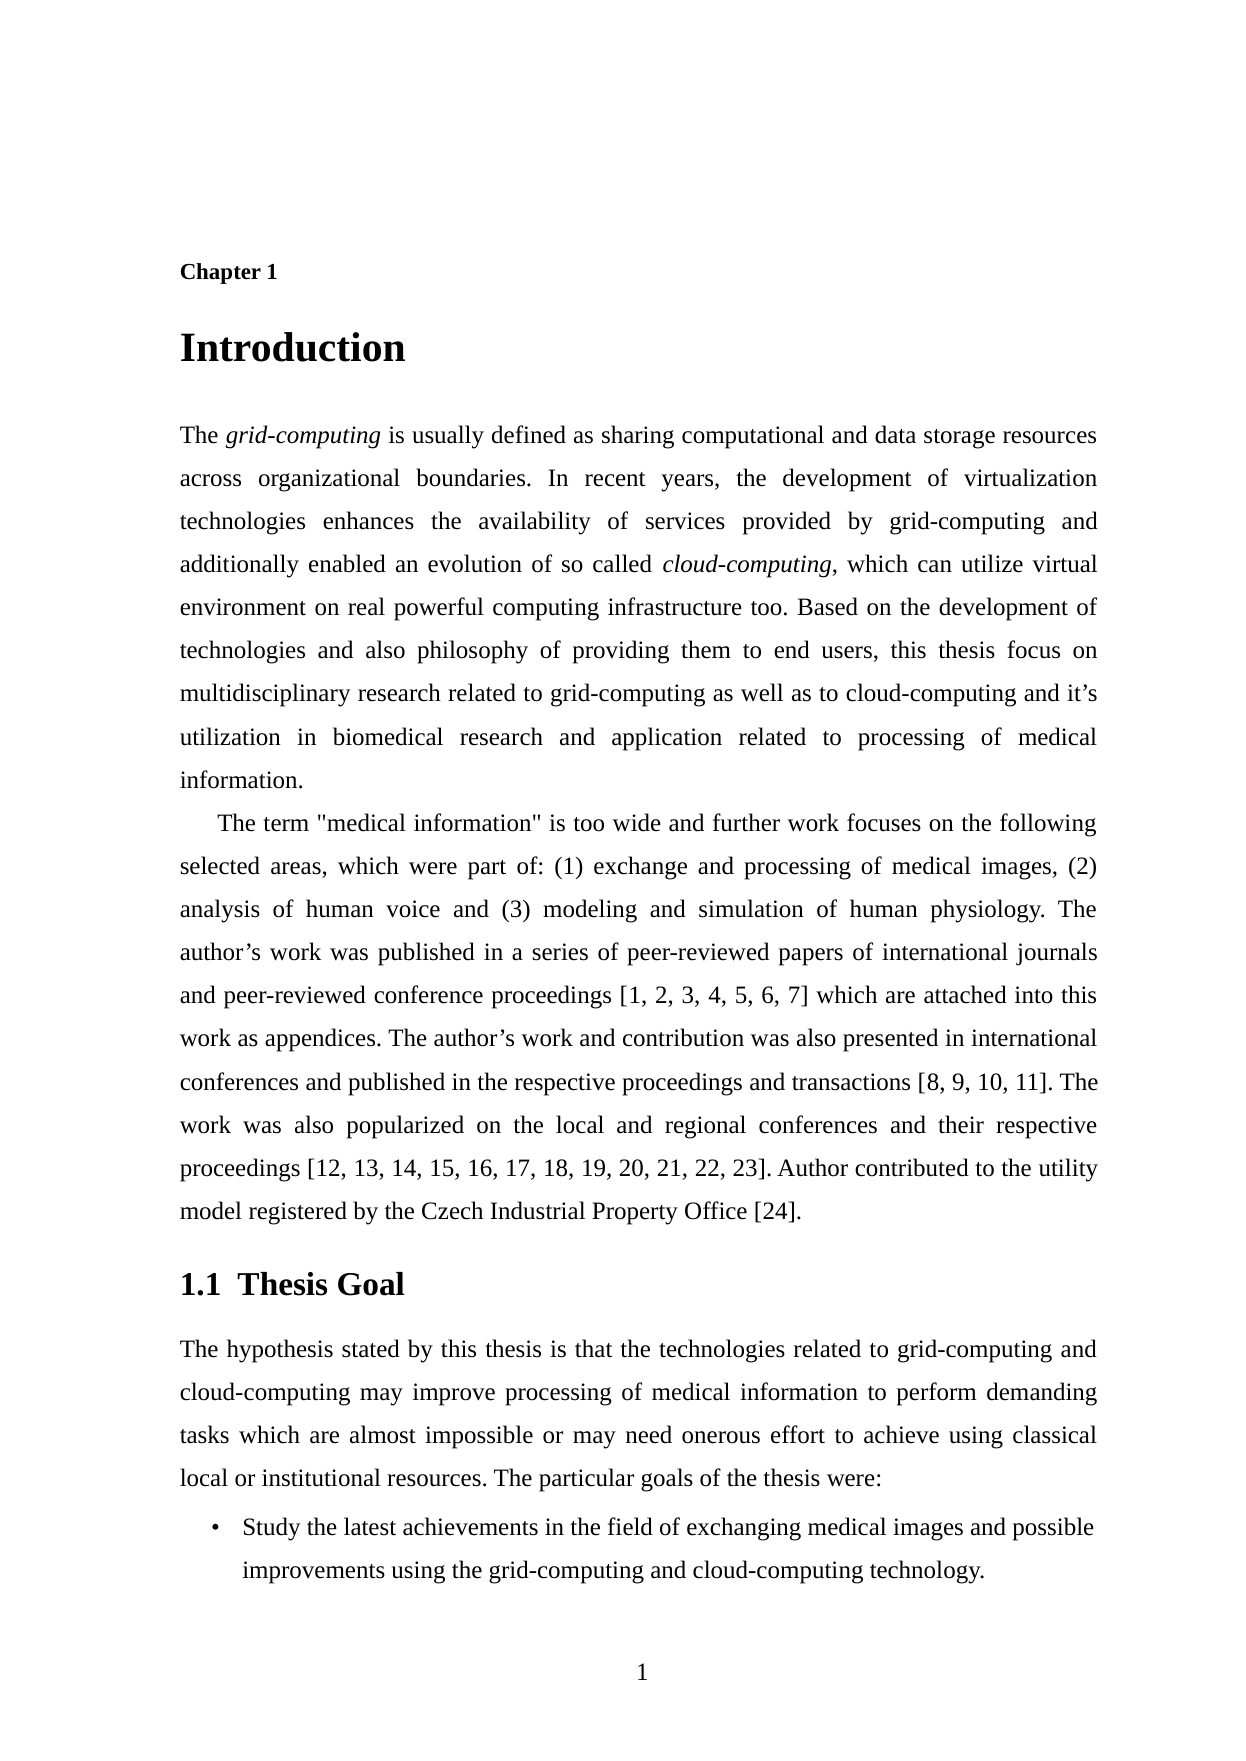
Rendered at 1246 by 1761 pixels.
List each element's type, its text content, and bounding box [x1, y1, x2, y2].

text The hypothesis stated by this thesis is that the technologies related to grid-computing and cloud-computing may improve processing of medical information to perform demanding tasks which are almost impossible or may need onerous effort to achieve using classical local or institutional resources. The particular goals of the thesis were: [179, 1334, 1098, 1492]
subtitle 1.1 Thesis Goal [179, 1264, 1098, 1302]
text Chapter 1 [179, 258, 1098, 285]
list • Study the latest achievements in the field of exchanging medical images and possible improvements using the grid-computing and cloud-computing technology. [211, 1512, 1098, 1584]
text The grid-computing is usually defined as sharing computational and data storage resources across organizational boundaries. In recent years, the development of virtualization technologies enhances the availability of services provided by grid-computing and additionally enabled an evolution of so called cloud-computing, which can utilize virtual environment on real powerful computing infrastructure too. Based on the development of technologies and also philosophy of providing them to end users, this thesis focus on multidisciplinary research related to grid-computing as well as to cloud-computing and it’s utilization in biomedical research and application related to processing of medical information. [179, 420, 1098, 793]
subtitle Introduction [179, 323, 1098, 371]
text The term "medical information" is too wide and further work focuses on the following selected areas, which were part of: (1) exchange and processing of medical images, (2) analysis of human voice and (3) modeling and simulation of human physiology. The author’s work was published in a series of peer-reviewed papers of international journals and peer-reviewed conference proceedings [1, 2, 3, 4, 5, 6, 7] which are attached into this work as appendices. The author’s work and contribution was also presented in international conferences and published in the respective proceedings and transactions [8, 9, 10, 11]. The work was also popularized on the local and regional conferences and their respective proceedings [12, 13, 14, 15, 16, 17, 18, 19, 20, 21, 22, 23]. Author contributed to the utility model registered by the Czech Industrial Property Office [24]. [179, 808, 1098, 1225]
